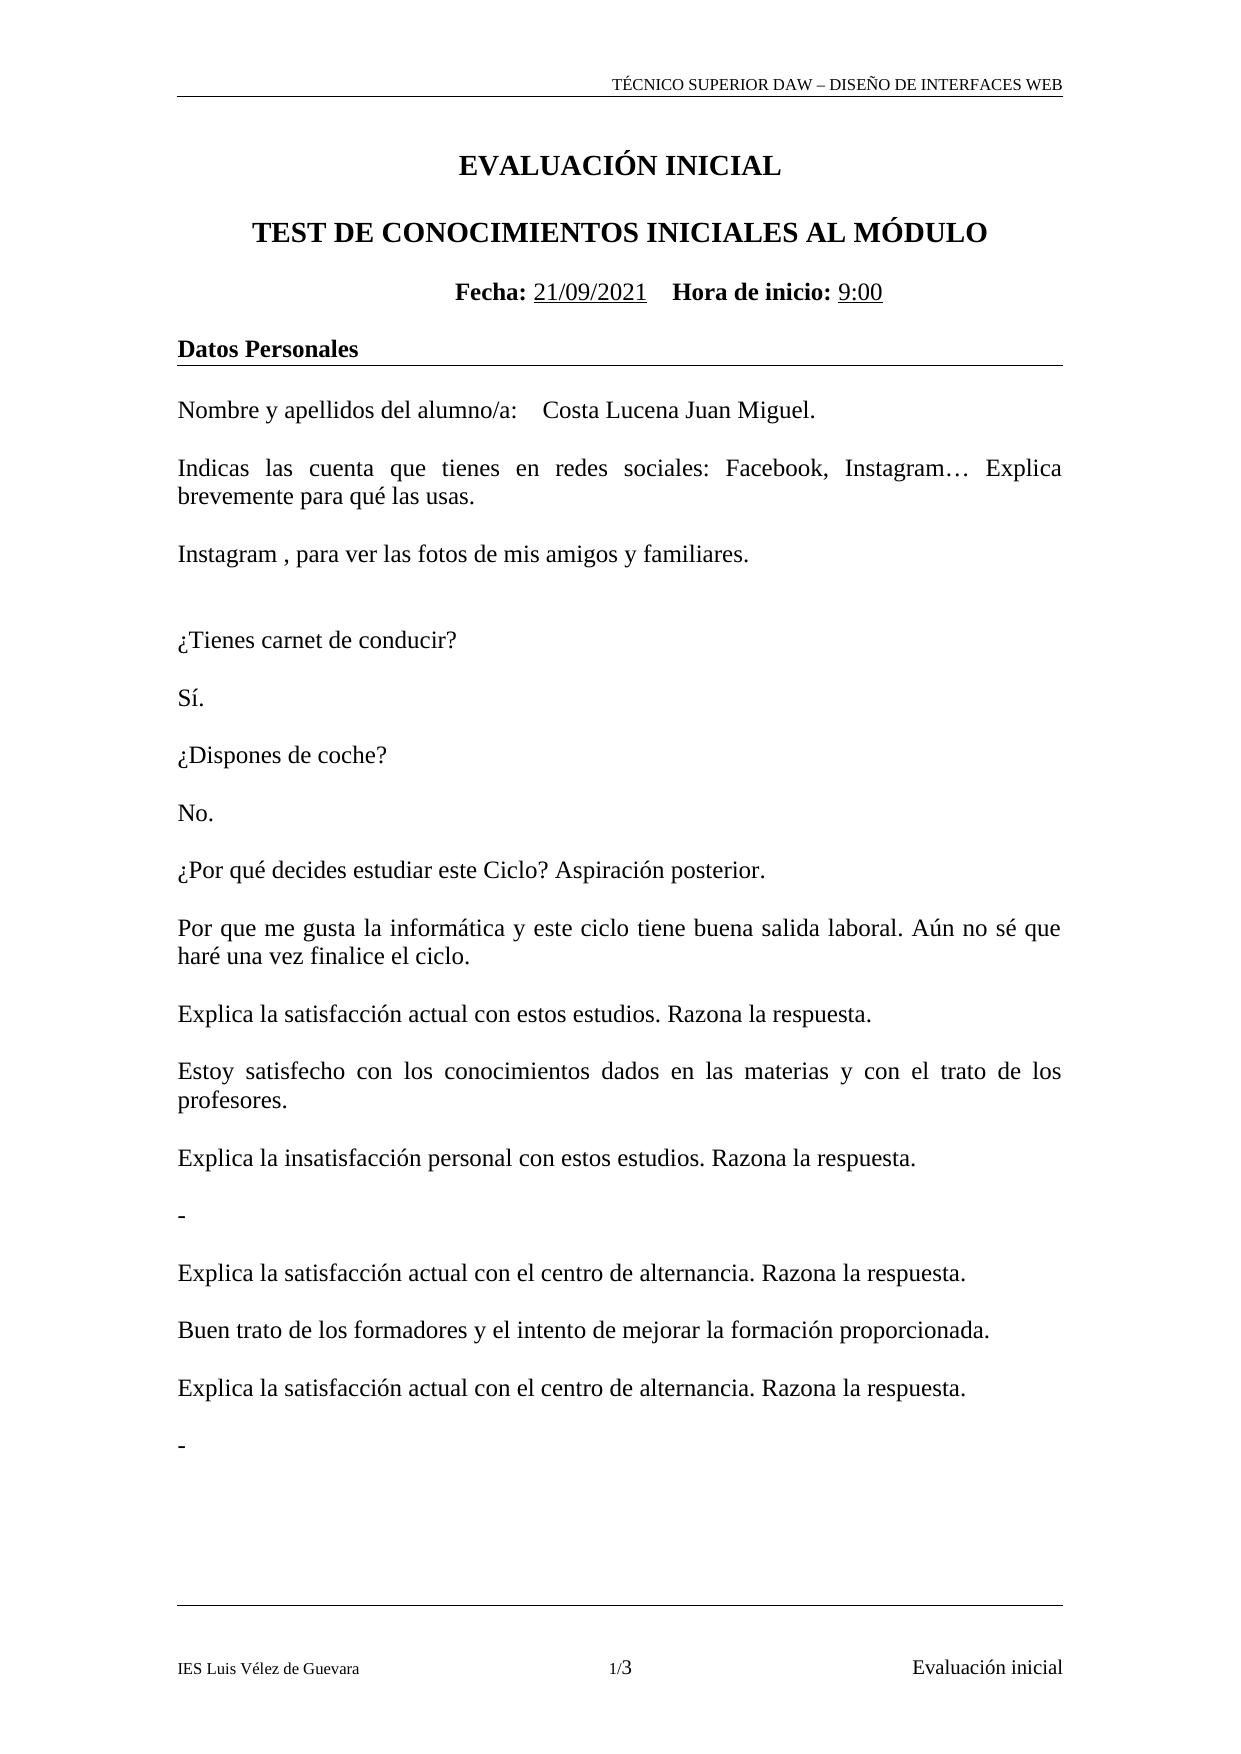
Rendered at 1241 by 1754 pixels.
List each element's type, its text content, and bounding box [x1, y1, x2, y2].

text No. [177, 798, 1063, 826]
text - [177, 1430, 1063, 1459]
text TEST DE CONOCIMIENTOS INICIALES AL MÓDULO [177, 215, 1063, 248]
text Nombre y apellidos del alumno/a: Costa Lucena Juan Miguel. [177, 395, 1063, 424]
text Fecha: 21/09/2021 Hora de inicio: 9:00 [177, 277, 1063, 306]
text Indicas las cuenta que tienes en redes sociales: Facebook, Instagram… Explica brevemente para qué las usas. [177, 453, 1063, 510]
text Explica la satisfacción actual con el centro de alternancia. Razona la respuesta. [177, 1258, 1063, 1286]
text Explica la insatisfacción personal con estos estudios. Razona la respuesta. [177, 1143, 1063, 1171]
text ¿Por qué decides estudiar este Ciclo? Aspiración posterior. [177, 855, 1063, 884]
text Explica la satisfacción actual con el centro de alternancia. Razona la respuesta. [177, 1373, 1063, 1401]
text Explica la satisfacción actual con estos estudios. Razona la respuesta. [177, 999, 1063, 1028]
text Buen trato de los formadores y el intento de mejorar la formación proporcionada. [177, 1315, 1063, 1344]
text ¿Tienes carnet de conducir? [177, 625, 1063, 654]
subtitle EVALUACIÓN INICIAL [177, 148, 1063, 181]
text Instagram , para ver las fotos de mis amigos y familiares. [177, 539, 1063, 568]
subtitle Datos Personales [177, 334, 1063, 365]
text Estoy satisfecho con los conocimientos dados en las materias y con el trato de los profesores. [177, 1056, 1063, 1114]
text Por que me gusta la informática y este ciclo tiene buena salida laboral. Aún no sé que haré una vez finalice el ciclo. [177, 913, 1063, 970]
text - [177, 1200, 1063, 1229]
text ¿Dispones de coche? [177, 740, 1063, 769]
text Sí. [177, 683, 1063, 711]
